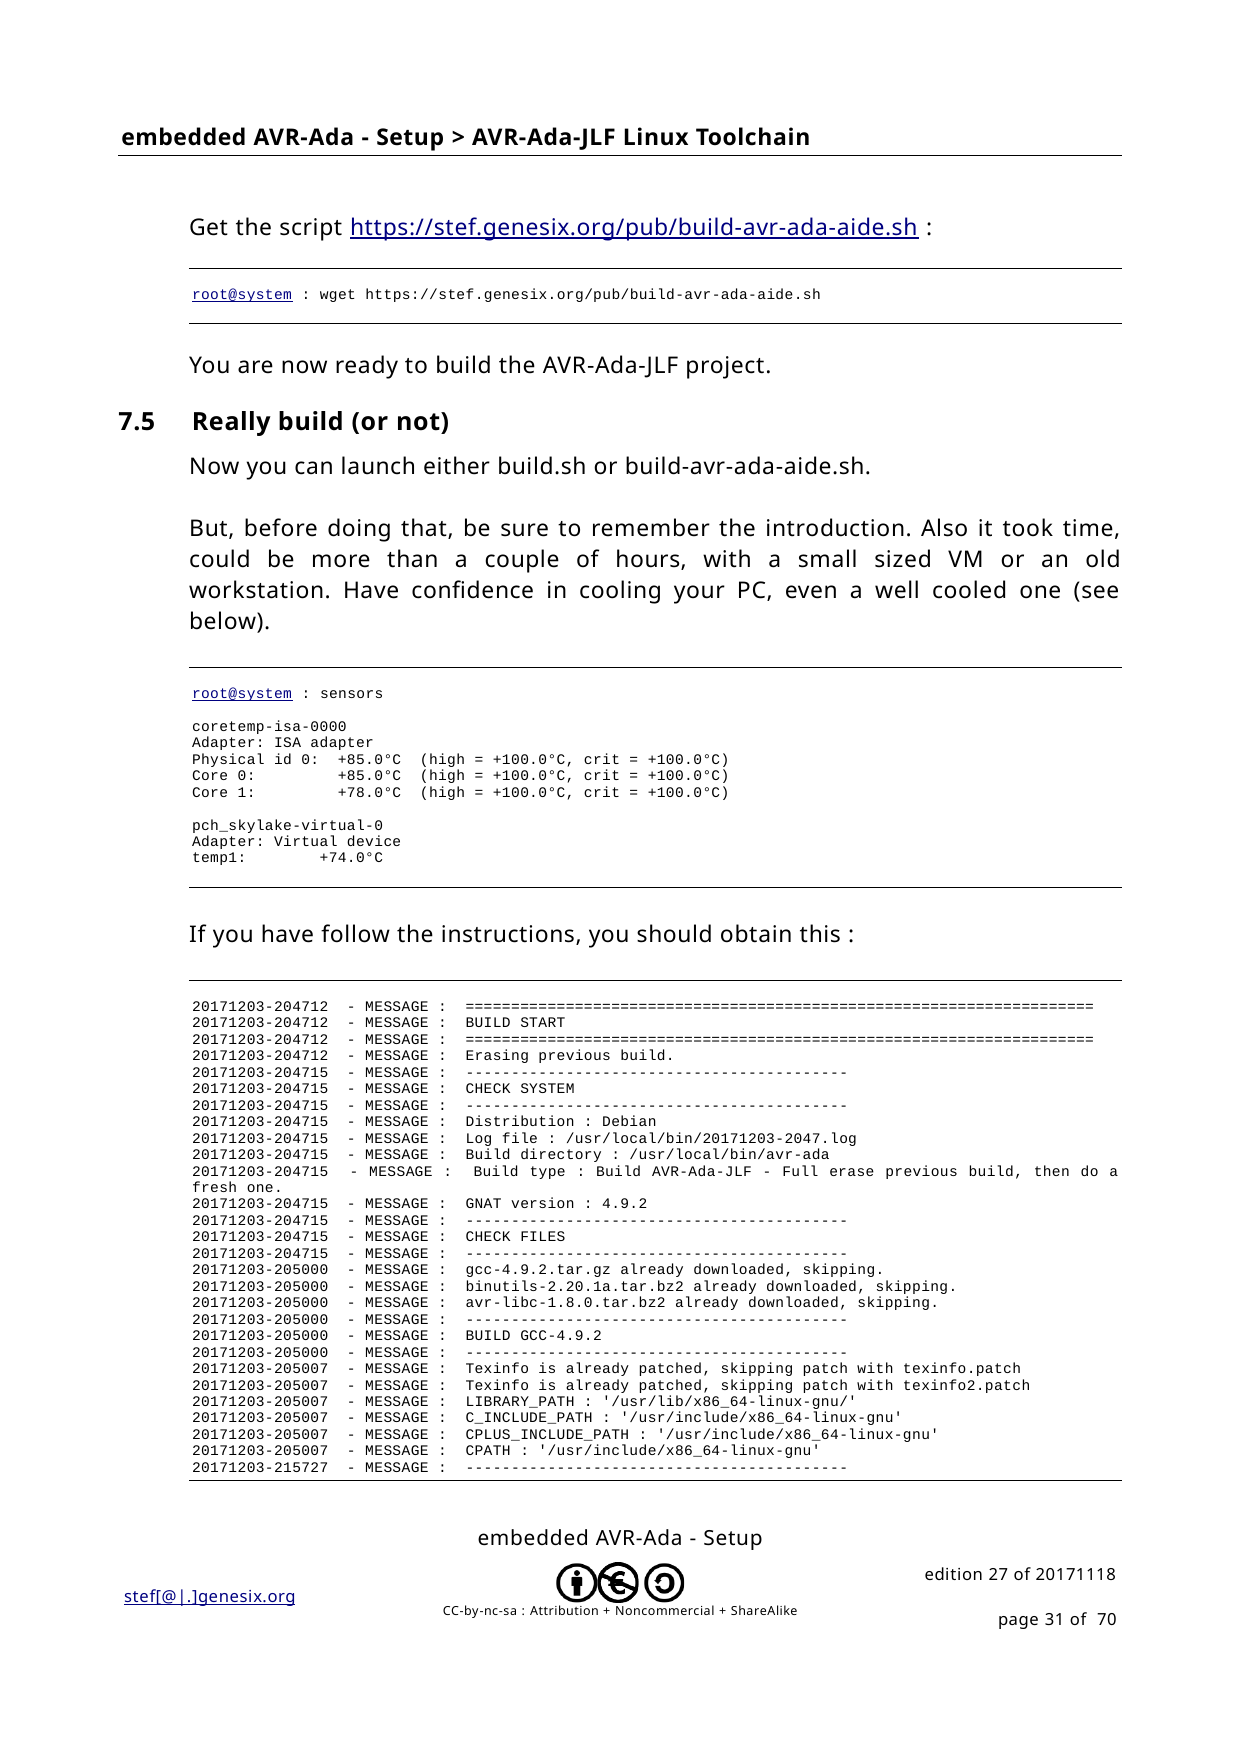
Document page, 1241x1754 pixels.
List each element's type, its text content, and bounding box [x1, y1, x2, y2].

list Core 1: +78.0°C (high = +100.0°C, crit = +100.0°C) [189, 782, 1122, 802]
list 20171203-205000 - MESSAGE : BUILD GCC-4.9.2 [189, 1326, 1122, 1342]
subtitle Really build (or not) [118, 404, 1122, 438]
list 20171203-204715 - MESSAGE : CHECK FILES [189, 1227, 1122, 1243]
list 20171203-204715 - MESSAGE : Build directory : /usr/local/bin/avr-ada [189, 1144, 1122, 1161]
list 20171203-204712 - MESSAGE : ===================================================================== [189, 981, 1122, 1013]
picture [555, 1562, 639, 1603]
text If you have follow the instructions, you should obtain this : [189, 918, 1122, 949]
list 20171203-205007 - MESSAGE : C_INCLUDE_PATH : '/usr/include/x86_64-linux-gnu' [189, 1408, 1122, 1424]
text You are now ready to build the AVR-Ada-JLF project. [189, 349, 1122, 380]
list 20171203-205000 - MESSAGE : avr-libc-1.8.0.tar.bz2 already downloaded, skipping. [189, 1293, 1122, 1309]
text Now you can launch either build.sh or build-avr-ada-aide.sh. [189, 449, 1122, 481]
list Adapter: Virtual device [189, 831, 1122, 848]
text Get the script https://stef.genesix.org/pub/build-avr-ada-aide.sh : [189, 211, 1122, 242]
list root@system : sensors [189, 683, 1122, 716]
list Physical id 0: +85.0°C (high = +100.0°C, crit = +100.0°C) [189, 749, 1122, 766]
list 20171203-205007 - MESSAGE : LIBRARY_PATH : '/usr/lib/x86_64-linux-gnu/' [189, 1391, 1122, 1408]
list 20171203-204715 - MESSAGE : CHECK SYSTEM [189, 1079, 1122, 1095]
list 20171203-204715 - MESSAGE : Distribution : Debian [189, 1112, 1122, 1128]
list root@system : wget https://stef.genesix.org/pub/build-avr-ada-aide.sh [189, 269, 1122, 323]
list Adapter: ISA adapter [189, 733, 1122, 749]
list pch_skylake-virtual-0 [189, 815, 1122, 831]
list 20171203-205007 - MESSAGE : Texinfo is already patched, skipping patch with texinfo2.patch [189, 1375, 1122, 1391]
list 20171203-204715 - MESSAGE : GNAT version : 4.9.2 [189, 1194, 1122, 1210]
list 20171203-204715 - MESSAGE : Build type : Build AVR-Ada-JLF - Full erase previous build, then do a fresh one. [189, 1161, 1122, 1194]
list 20171203-204715 - MESSAGE : Log file : /usr/local/bin/20171203-2047.log [189, 1128, 1122, 1144]
list 20171203-204715 - MESSAGE : ------------------------------------------ [189, 1062, 1122, 1079]
list coretemp-isa-0000 [189, 716, 1122, 733]
list 20171203-205000 - MESSAGE : ------------------------------------------ [189, 1342, 1122, 1358]
list 20171203-205007 - MESSAGE : CPLUS_INCLUDE_PATH : '/usr/include/x86_64-linux-gnu' [189, 1424, 1122, 1441]
list Core 0: +85.0°C (high = +100.0°C, crit = +100.0°C) [189, 766, 1122, 782]
list 20171203-205000 - MESSAGE : ------------------------------------------ [189, 1309, 1122, 1326]
text But, before doing that, be sure to remember the introduction. Also it took time, could be more than a couple of hours, with a small sized VM or an old workstation. Have confidence in cooling your PC, even a well cooled one (see below). [189, 512, 1122, 636]
list 20171203-205007 - MESSAGE : CPATH : '/usr/include/x86_64-linux-gnu' [189, 1441, 1122, 1457]
list 20171203-215727 - MESSAGE : ------------------------------------------ [189, 1457, 1122, 1480]
list temp1: +74.0°C [189, 848, 1122, 887]
list 20171203-204712 - MESSAGE : BUILD START [189, 1013, 1122, 1029]
list 20171203-204712 - MESSAGE : Erasing previous build. [189, 1046, 1122, 1062]
list 20171203-204715 - MESSAGE : ------------------------------------------ [189, 1243, 1122, 1260]
list 20171203-205007 - MESSAGE : Texinfo is already patched, skipping patch with texinfo.patch [189, 1358, 1122, 1375]
picture [643, 1562, 685, 1603]
list 20171203-204715 - MESSAGE : ------------------------------------------ [189, 1095, 1122, 1112]
list 20171203-204712 - MESSAGE : ===================================================================== [189, 1029, 1122, 1046]
list 20171203-205000 - MESSAGE : gcc-4.9.2.tar.gz already downloaded, skipping. [189, 1260, 1122, 1276]
list 20171203-204715 - MESSAGE : ------------------------------------------ [189, 1210, 1122, 1227]
list 20171203-205000 - MESSAGE : binutils-2.20.1a.tar.bz2 already downloaded, skipping. [189, 1276, 1122, 1293]
